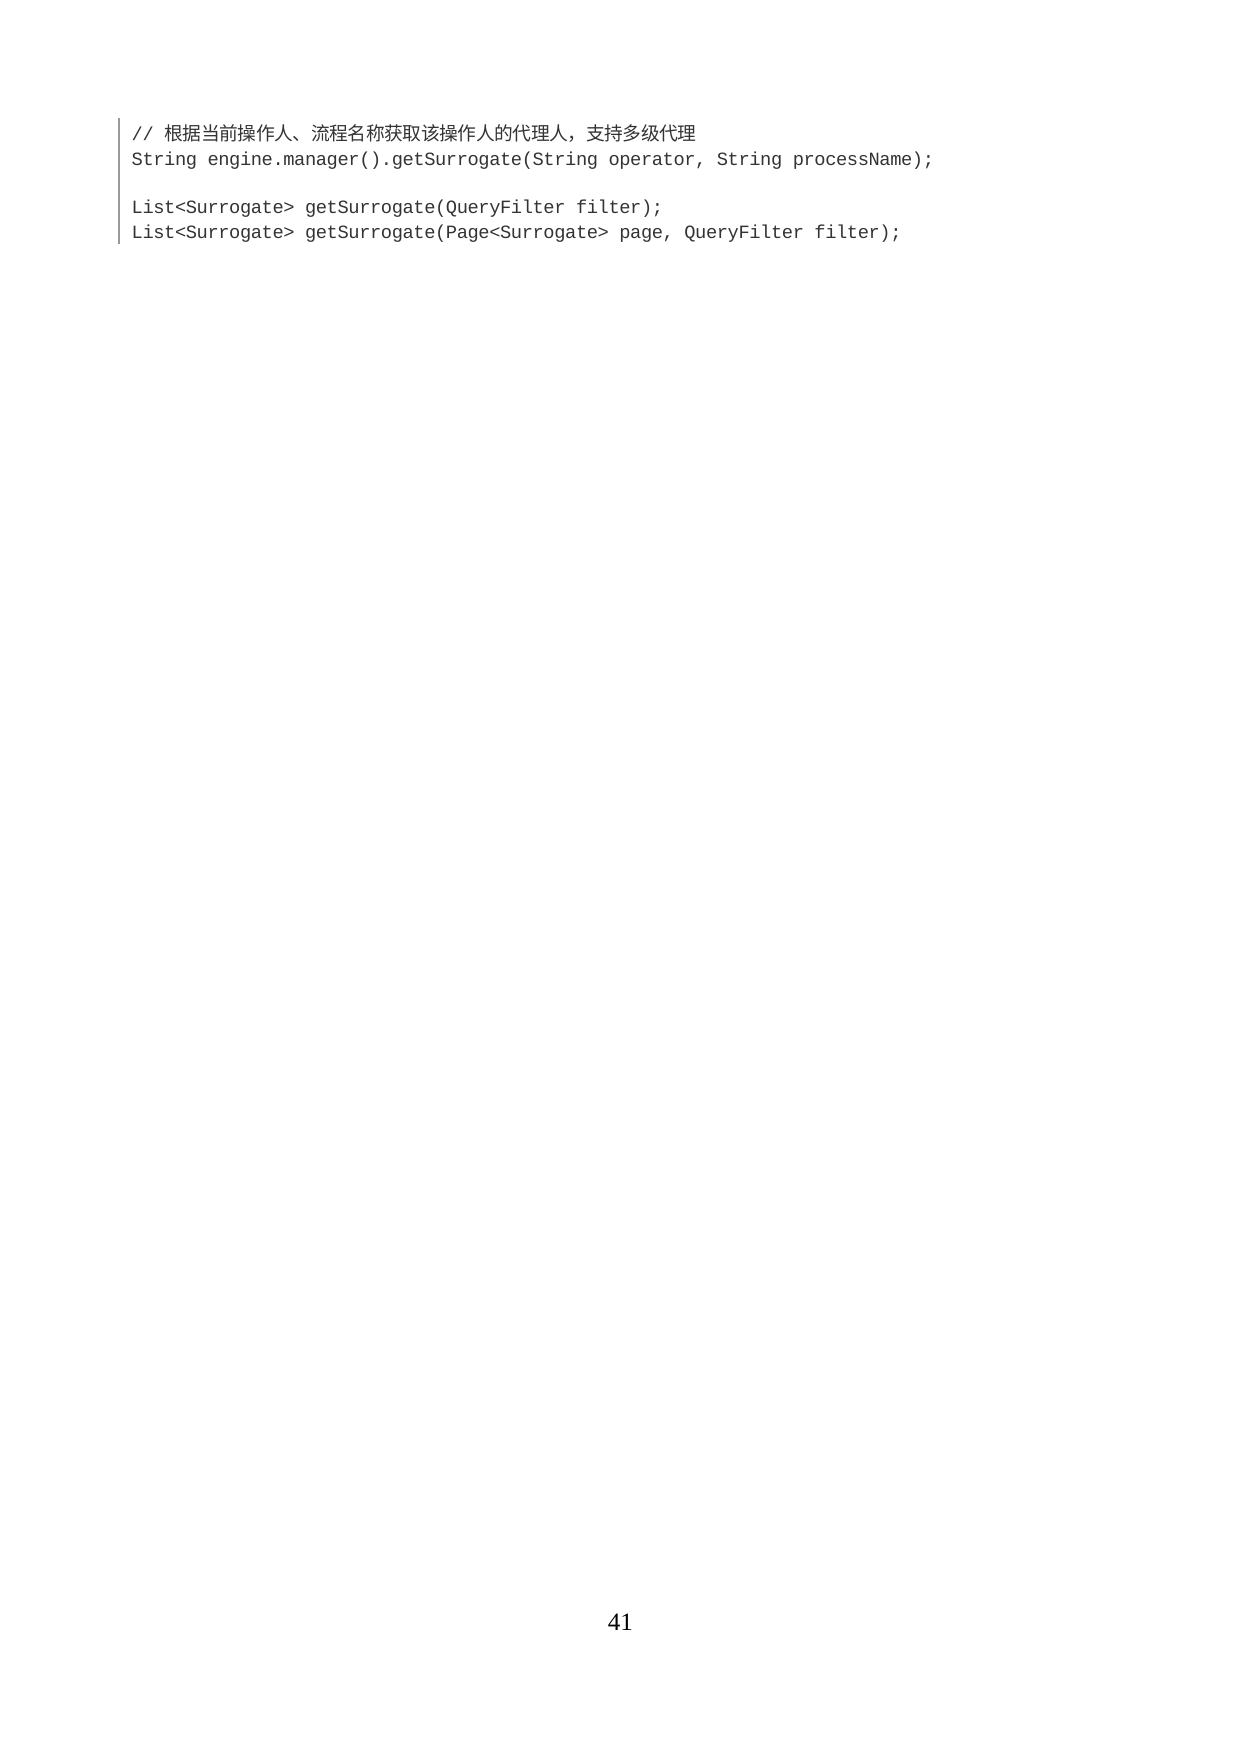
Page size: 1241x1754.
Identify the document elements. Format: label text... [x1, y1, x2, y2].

text List<Surrogate> getSurrogate(QueryFilter filter); [120, 198, 1122, 219]
text String engine.manager().getSurrogate(String operator, String processName); [120, 149, 1122, 171]
text List<Surrogate> getSurrogate(Page<Surrogate> page, QueryFilter filter); [120, 223, 1122, 244]
text // 根据当前操作人、流程名称获取该操作人的代理人，支持多级代理 [120, 118, 1122, 146]
